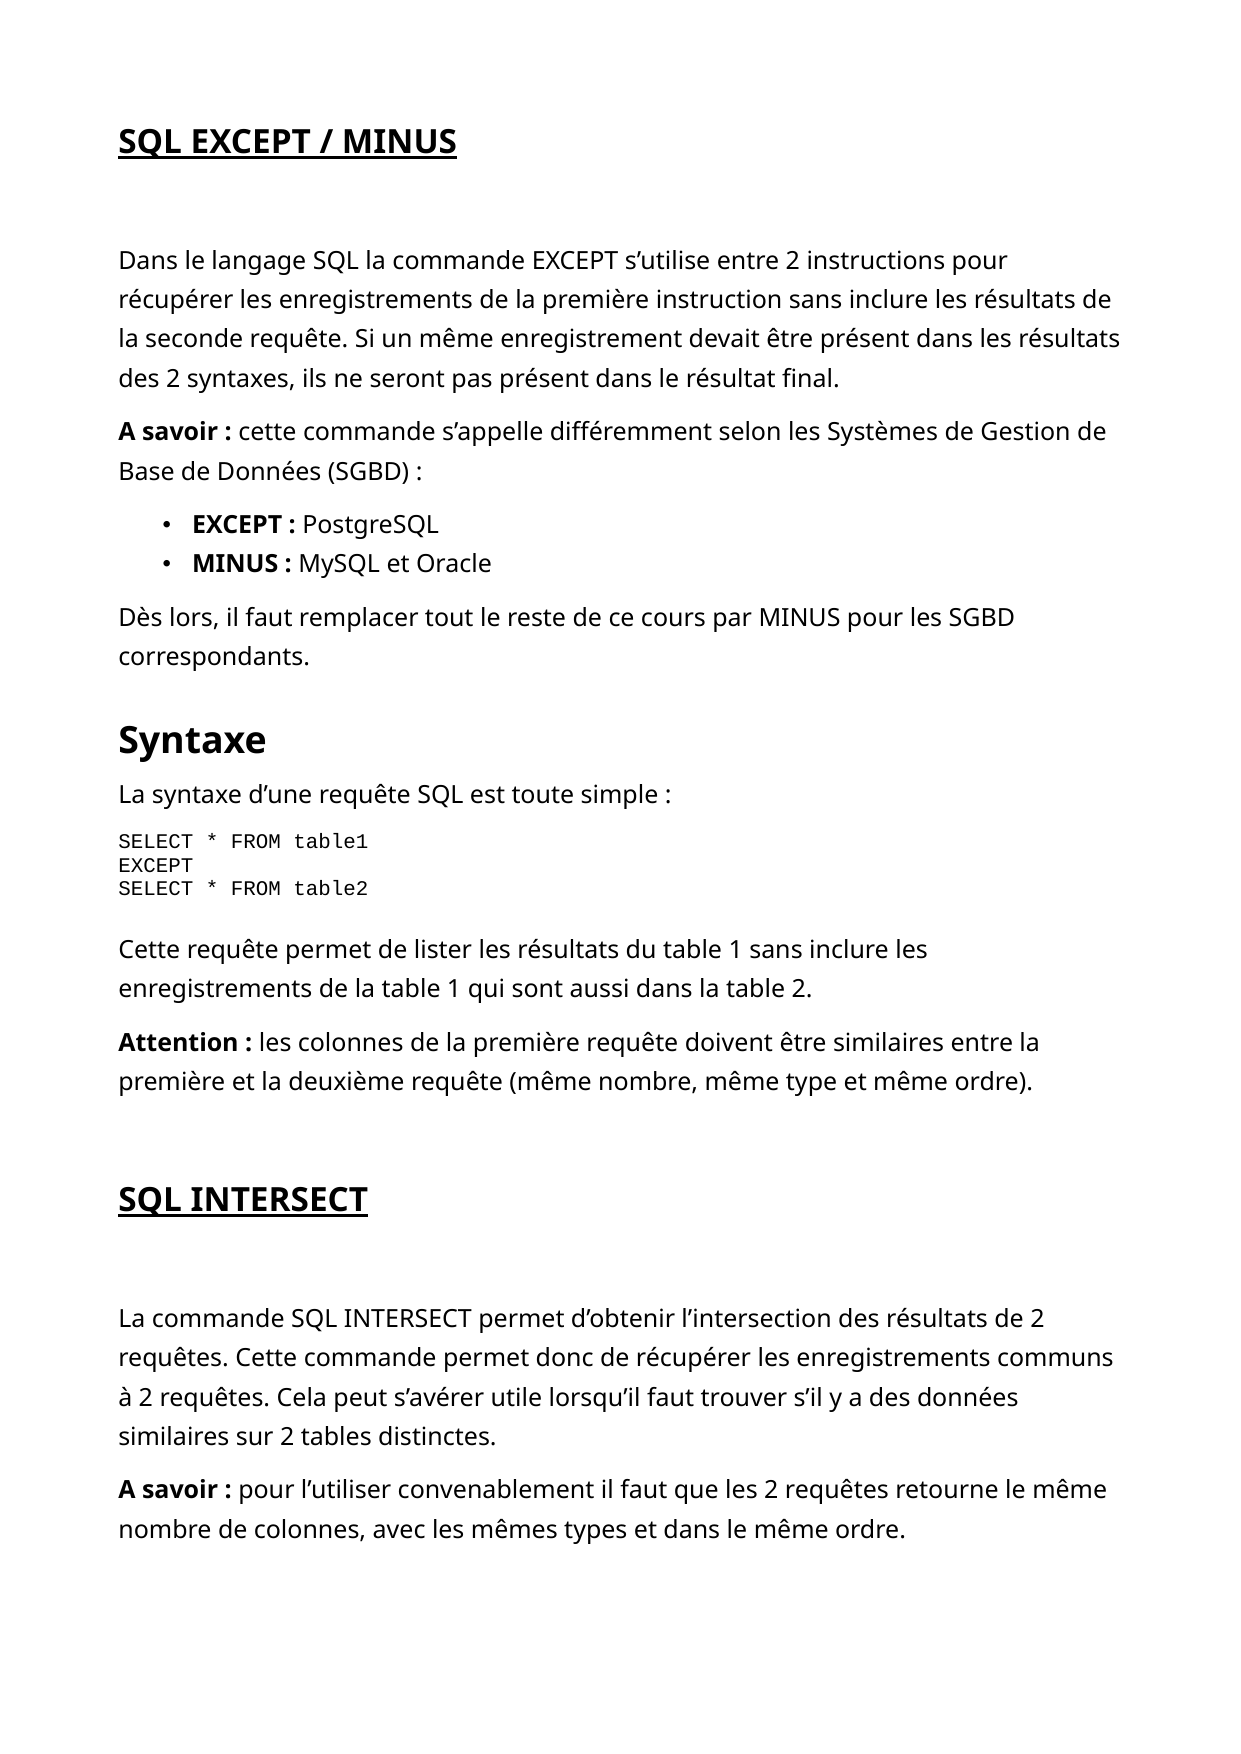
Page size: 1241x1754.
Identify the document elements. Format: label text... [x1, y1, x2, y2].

subtitle SQL EXCEPT / MINUS [118, 118, 1122, 163]
text Dès lors, il faut remplacer tout le reste de ce cours par MINUS pour les SGBD correspondants. [118, 600, 1122, 673]
text Cette requête permet de lister les résultats du table 1 sans inclure les enregistrements de la table 1 qui sont aussi dans la table 2. [118, 931, 1122, 1004]
text La commande SQL INTERSECT permet d’obtenir l’intersection des résultats de 2 requêtes. Cette commande permet donc de récupérer les enregistrements communs à 2 requêtes. Cela peut s’avérer utile lorsqu’il faut trouver s’il y a des données similaires sur 2 tables distinctes. [118, 1301, 1122, 1452]
text SELECT * FROM table2 [118, 878, 1122, 902]
text SELECT * FROM table1 [118, 831, 1122, 854]
list EXCEPT : PostgreSQL [162, 507, 1122, 541]
list MINUS : MySQL et Oracle [162, 546, 1122, 580]
text A savoir : pour l’utiliser convenablement il faut que les 2 requêtes retourne le même nombre de colonnes, avec les mêmes types et dans le même ordre. [118, 1472, 1122, 1545]
text A savoir : cette commande s’appelle différemment selon les Systèmes de Gestion de Base de Données (SGBD) : [118, 414, 1122, 487]
text EXCEPT [118, 854, 1122, 878]
text Dans le langage SQL la commande EXCEPT s’utilise entre 2 instructions pour récupérer les enregistrements de la première instruction sans inclure les résultats de la seconde requête. Si un même enregistrement devait être présent dans les résultats des 2 syntaxes, ils ne seront pas présent dans le résultat final. [118, 243, 1122, 394]
text La syntaxe d’une requête SQL est toute simple : [118, 777, 1122, 811]
text Attention : les colonnes de la première requête doivent être similaires entre la première et la deuxième requête (même nombre, même type et même ordre). [118, 1024, 1122, 1097]
subtitle SQL INTERSECT [118, 1176, 1122, 1222]
subtitle Syntaxe [118, 714, 1122, 765]
